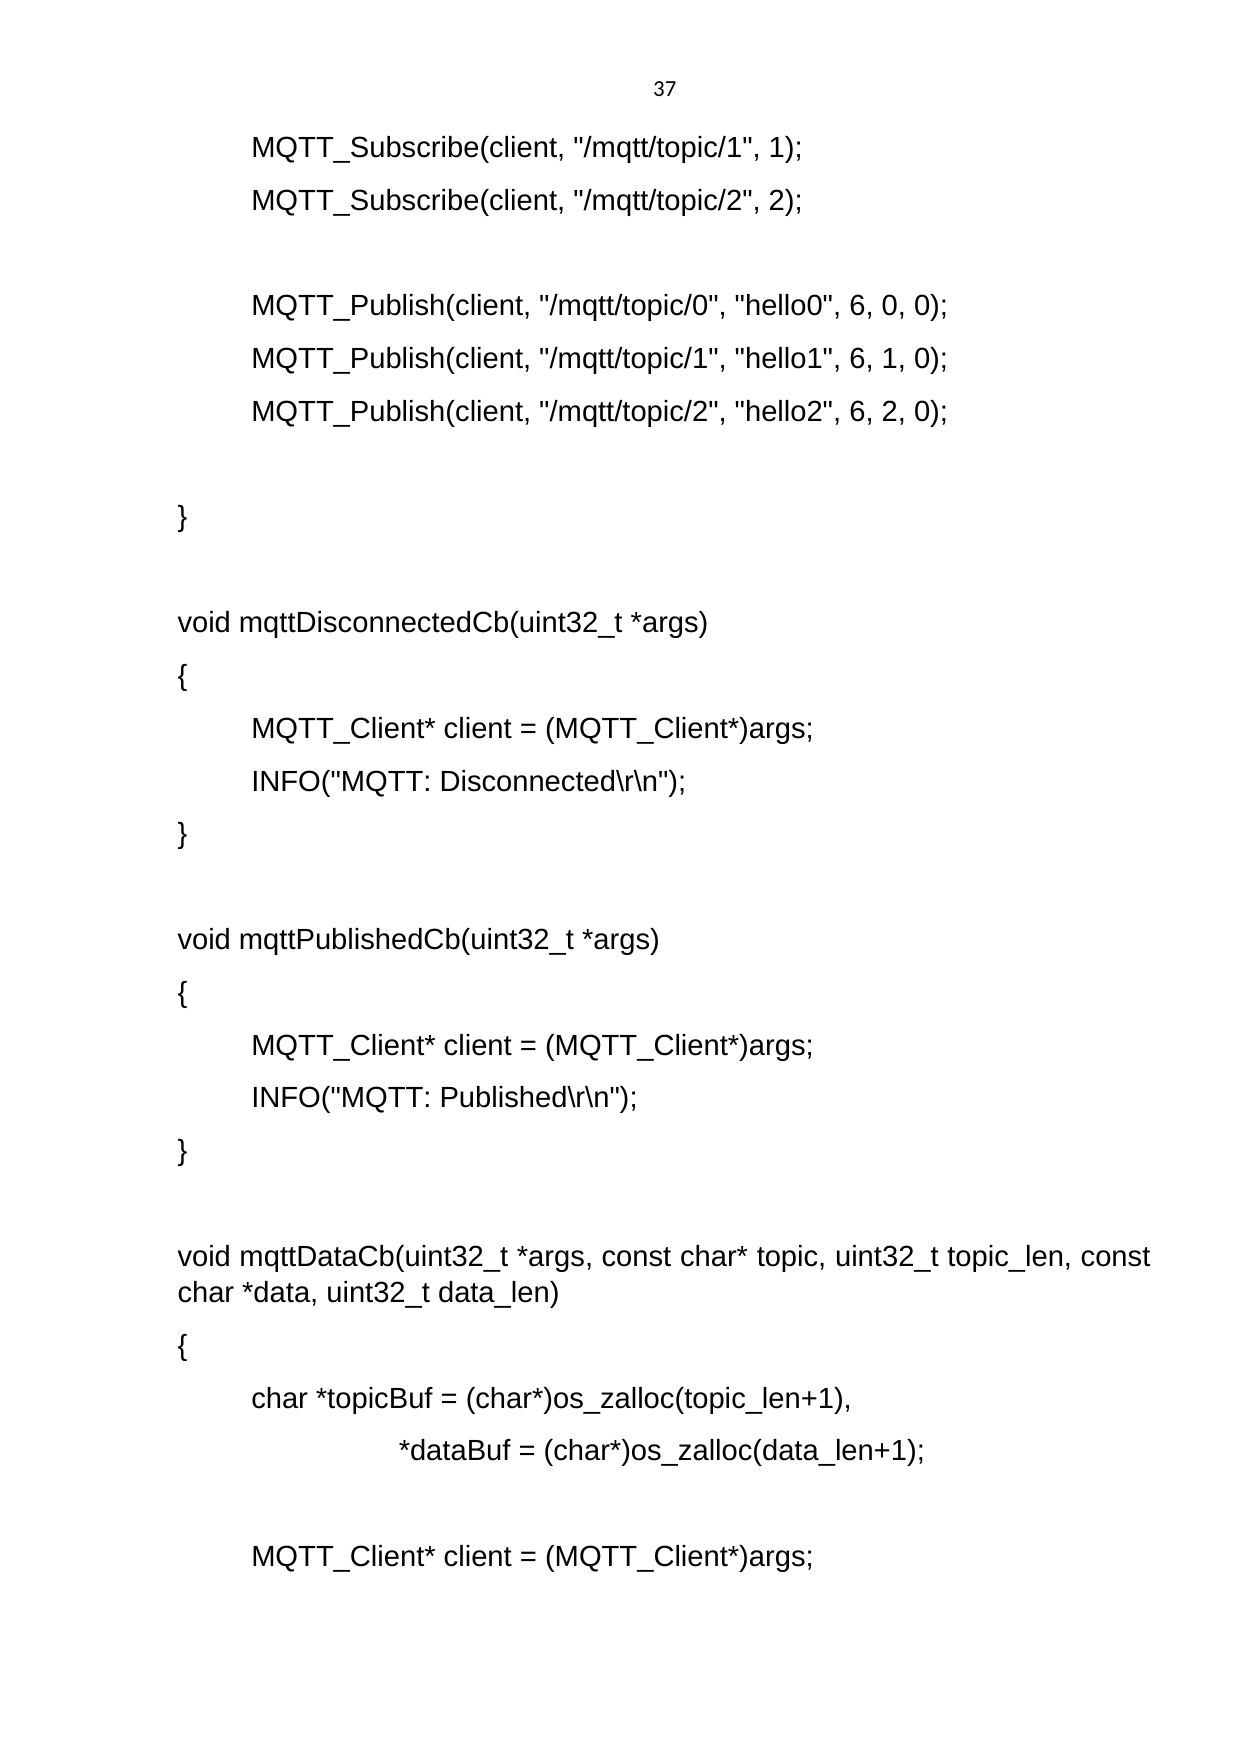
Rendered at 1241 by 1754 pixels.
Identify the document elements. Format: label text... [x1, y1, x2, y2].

text MQTT_Publish(client, "/mqtt/topic/0", "hello0", 6, 0, 0); [177, 288, 1152, 322]
text } [177, 499, 1152, 533]
text void mqttDisconnectedCb(uint32_t *args) [177, 605, 1152, 639]
text MQTT_Publish(client, "/mqtt/topic/2", "hello2", 6, 2, 0); [177, 394, 1152, 427]
text MQTT_Subscribe(client, "/mqtt/topic/1", 1); [177, 130, 1152, 163]
text { [177, 658, 1152, 691]
text { [177, 1328, 1152, 1361]
text } [177, 816, 1152, 850]
text MQTT_Client* client = (MQTT_Client*)args; [177, 1539, 1152, 1573]
text MQTT_Publish(client, "/mqtt/topic/1", "hello1", 6, 1, 0); [177, 341, 1152, 374]
text MQTT_Subscribe(client, "/mqtt/topic/2", 2); [177, 183, 1152, 216]
text MQTT_Client* client = (MQTT_Client*)args; [177, 1028, 1152, 1061]
text void mqttDataCb(uint32_t *args, const char* topic, uint32_t topic_len, const char *data, uint32_t data_len) [177, 1239, 1152, 1308]
text INFO("MQTT: Published\r\n"); [177, 1080, 1152, 1114]
text *dataBuf = (char*)os_zalloc(data_len+1); [177, 1433, 1152, 1467]
text { [177, 975, 1152, 1008]
text INFO("MQTT: Disconnected\r\n"); [177, 763, 1152, 797]
text void mqttPublishedCb(uint32_t *args) [177, 922, 1152, 956]
text } [177, 1133, 1152, 1167]
text MQTT_Client* client = (MQTT_Client*)args; [177, 711, 1152, 744]
text char *topicBuf = (char*)os_zalloc(topic_len+1), [177, 1381, 1152, 1414]
